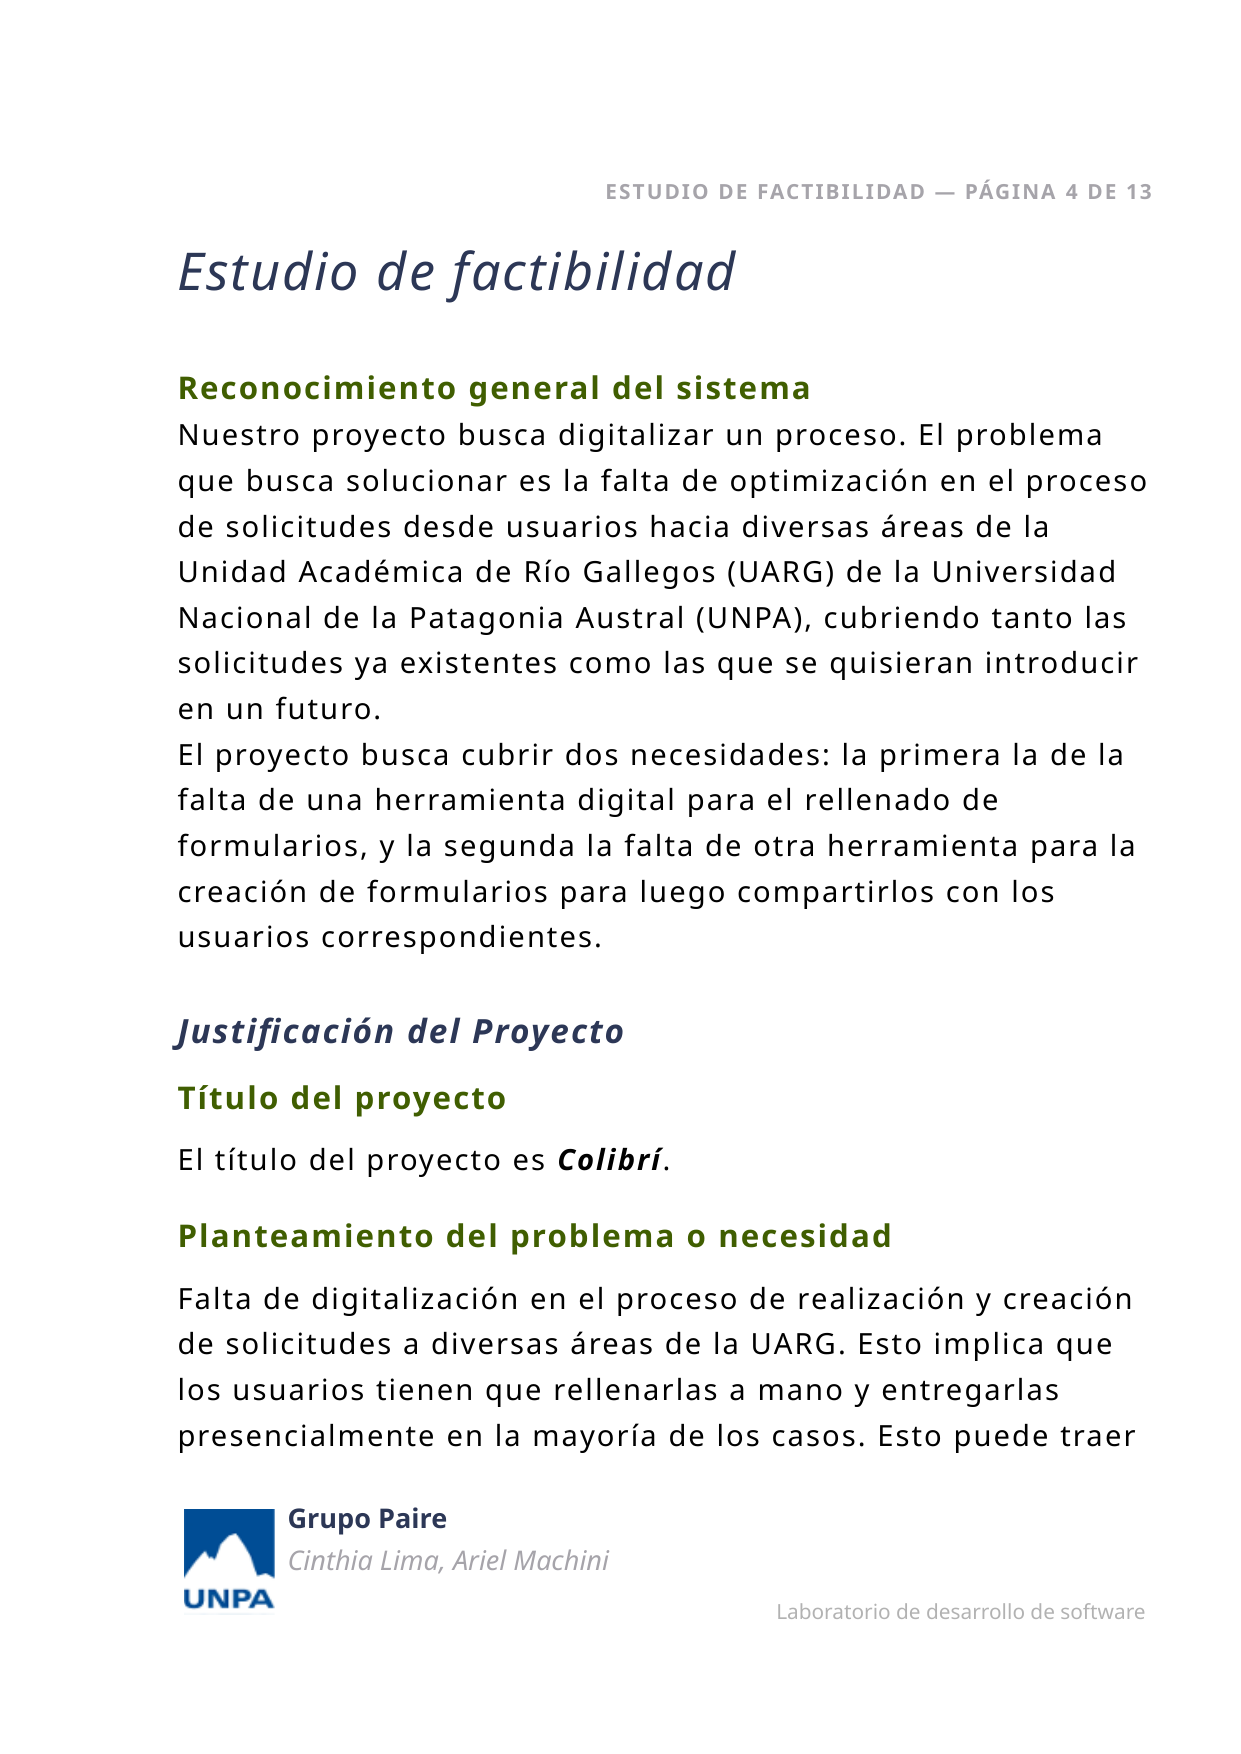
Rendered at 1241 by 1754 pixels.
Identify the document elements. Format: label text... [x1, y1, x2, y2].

text El proyecto busca cubrir dos necesidades: la primera la de la falta de una herramienta digital para el rellenado de formularios, y la segunda la falta de otra herramienta para la creación de formularios para luego compartirlos con los usuarios correspondientes. [177, 734, 1152, 956]
text Falta de digitalización en el proceso de realización y creación de solicitudes a diversas áreas de la UARG. Esto implica que los usuarios tienen que rellenarlas a mano y entregarlas presencialmente en la mayoría de los casos. Esto puede traer [177, 1278, 1152, 1454]
text Nuestro proyecto busca digitalizar un proceso. El problema que busca solucionar es la falta de optimización en el proceso de solicitudes desde usuarios hacia diversas áreas de la Unidad Académica de Río Gallegos (UARG) de la Universidad Nacional de la Patagonia Austral (UNPA), cubriendo tanto las solicitudes ya existentes como las que se quisieran introducir en un futuro. [177, 414, 1152, 728]
text Justificación del Proyecto [177, 1008, 1152, 1053]
text Reconocimiento general del sistema [177, 366, 1152, 408]
text El título del proyecto es Colibrí. [177, 1140, 1152, 1179]
text Estudio de factibilidad [177, 235, 1152, 306]
text Planteamiento del problema o necesidad [177, 1214, 1152, 1257]
text Título del proyecto [177, 1076, 1152, 1118]
picture [184, 1509, 275, 1615]
